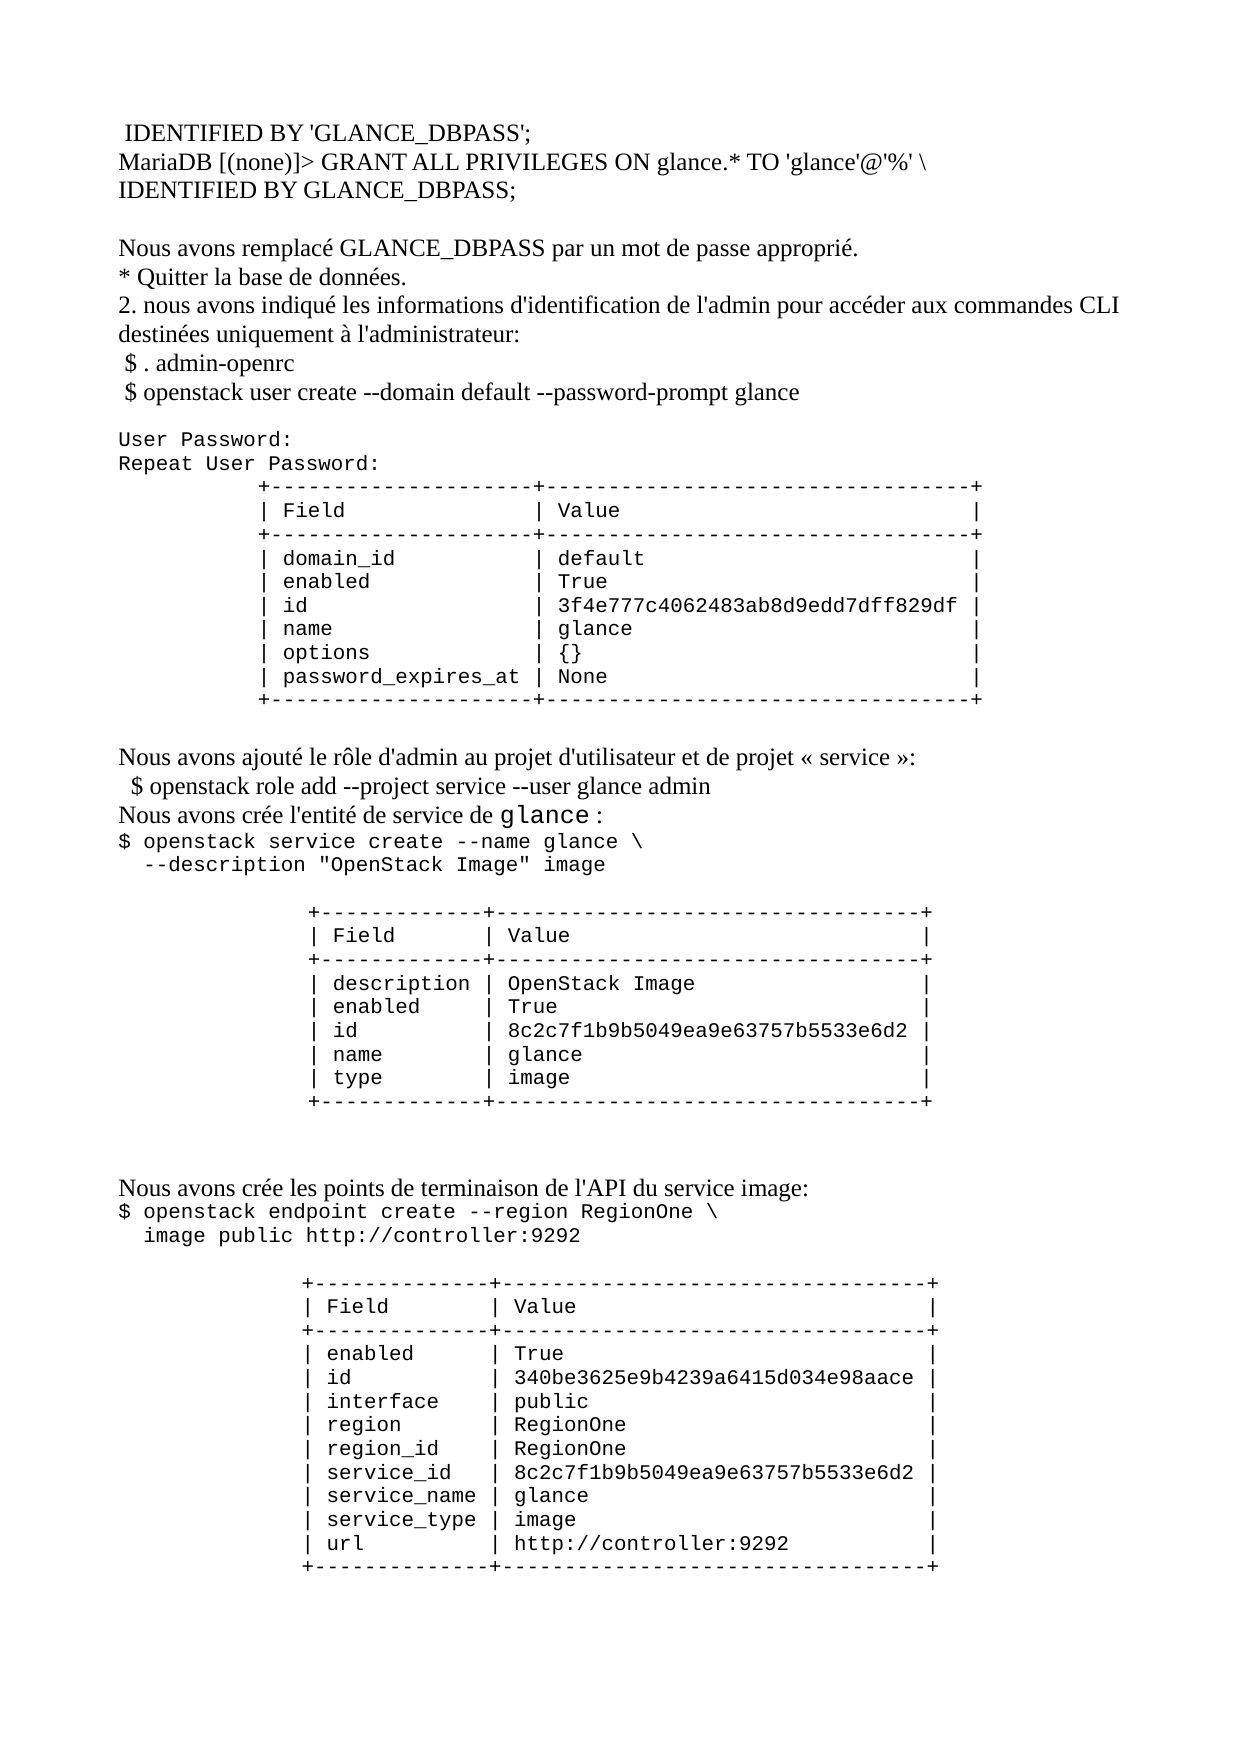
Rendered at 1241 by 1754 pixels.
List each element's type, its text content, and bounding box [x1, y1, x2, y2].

text | Field | Value | [118, 925, 1122, 949]
text | enabled | True | [118, 1343, 1122, 1367]
text | Field | Value | [118, 500, 1122, 524]
text | region_id | RegionOne | [118, 1438, 1122, 1462]
text --description "OpenStack Image" image [118, 854, 1122, 878]
text 2. nous avons indiqué les informations d'identification de l'admin pour accéder aux commandes CLI destinées uniquement à l'administrateur: [118, 291, 1122, 348]
text | service_type | image | [118, 1509, 1122, 1533]
text | service_name | glance | [118, 1485, 1122, 1509]
text +---------------------+----------------------------------+ [118, 477, 1122, 500]
text +--------------+----------------------------------+ [118, 1320, 1122, 1343]
text $ . admin-openrc [118, 348, 1122, 377]
text MariaDB [(none)]> GRANT ALL PRIVILEGES ON glance.* TO 'glance'@'%' \ [118, 147, 1122, 176]
text | domain_id | default | [118, 547, 1122, 571]
text +---------------------+----------------------------------+ [118, 689, 1122, 713]
text Repeat User Password: [118, 453, 1122, 477]
text +---------------------+----------------------------------+ [118, 524, 1122, 547]
text Nous avons crée les points de terminaison de l'API du service image: [118, 1173, 1122, 1202]
text +-------------+----------------------------------+ [118, 1091, 1122, 1114]
text | interface | public | [118, 1391, 1122, 1414]
text | id | 8c2c7f1b9b5049ea9e63757b5533e6d2 | [118, 1020, 1122, 1044]
text | name | glance | [118, 618, 1122, 642]
text | Field | Value | [118, 1296, 1122, 1320]
text Nous avons crée l'entité de service de glance : [118, 800, 1122, 831]
text | enabled | True | [118, 996, 1122, 1020]
text Nous avons remplacé GLANCE_DBPASS par un mot de passe approprié. [118, 233, 1122, 262]
text +--------------+----------------------------------+ [118, 1556, 1122, 1580]
text | service_id | 8c2c7f1b9b5049ea9e63757b5533e6d2 | [118, 1462, 1122, 1485]
text * Quitter la base de données. [118, 262, 1122, 291]
text +-------------+----------------------------------+ [118, 902, 1122, 925]
text | id | 340be3625e9b4239a6415d034e98aace | [118, 1367, 1122, 1391]
text IDENTIFIED BY 'GLANCE_DBPASS'; [118, 118, 1122, 147]
text | url | http://controller:9292 | [118, 1533, 1122, 1556]
text | type | image | [118, 1067, 1122, 1091]
text IDENTIFIED BY GLANCE_DBPASS; [118, 176, 1122, 204]
text | options | {} | [118, 642, 1122, 666]
text $ openstack user create --domain default --password-prompt glance [118, 377, 1122, 406]
text | name | glance | [118, 1044, 1122, 1067]
text User Password: [118, 429, 1122, 453]
text $ openstack endpoint create --region RegionOne \ [118, 1202, 1122, 1225]
text Nous avons ajouté le rôle d'admin au projet d'utilisateur et de projet « service »: [118, 742, 1122, 771]
text image public http://controller:9292 [118, 1225, 1122, 1249]
text $ openstack role add --project service --user glance admin [118, 771, 1122, 800]
text | region | RegionOne | [118, 1414, 1122, 1438]
text | password_expires_at | None | [118, 666, 1122, 689]
text | enabled | True | [118, 571, 1122, 595]
text +-------------+----------------------------------+ [118, 949, 1122, 973]
text | id | 3f4e777c4062483ab8d9edd7dff829df | [118, 595, 1122, 618]
text | description | OpenStack Image | [118, 973, 1122, 996]
text $ openstack service create --name glance \ [118, 831, 1122, 854]
text +--------------+----------------------------------+ [118, 1272, 1122, 1296]
